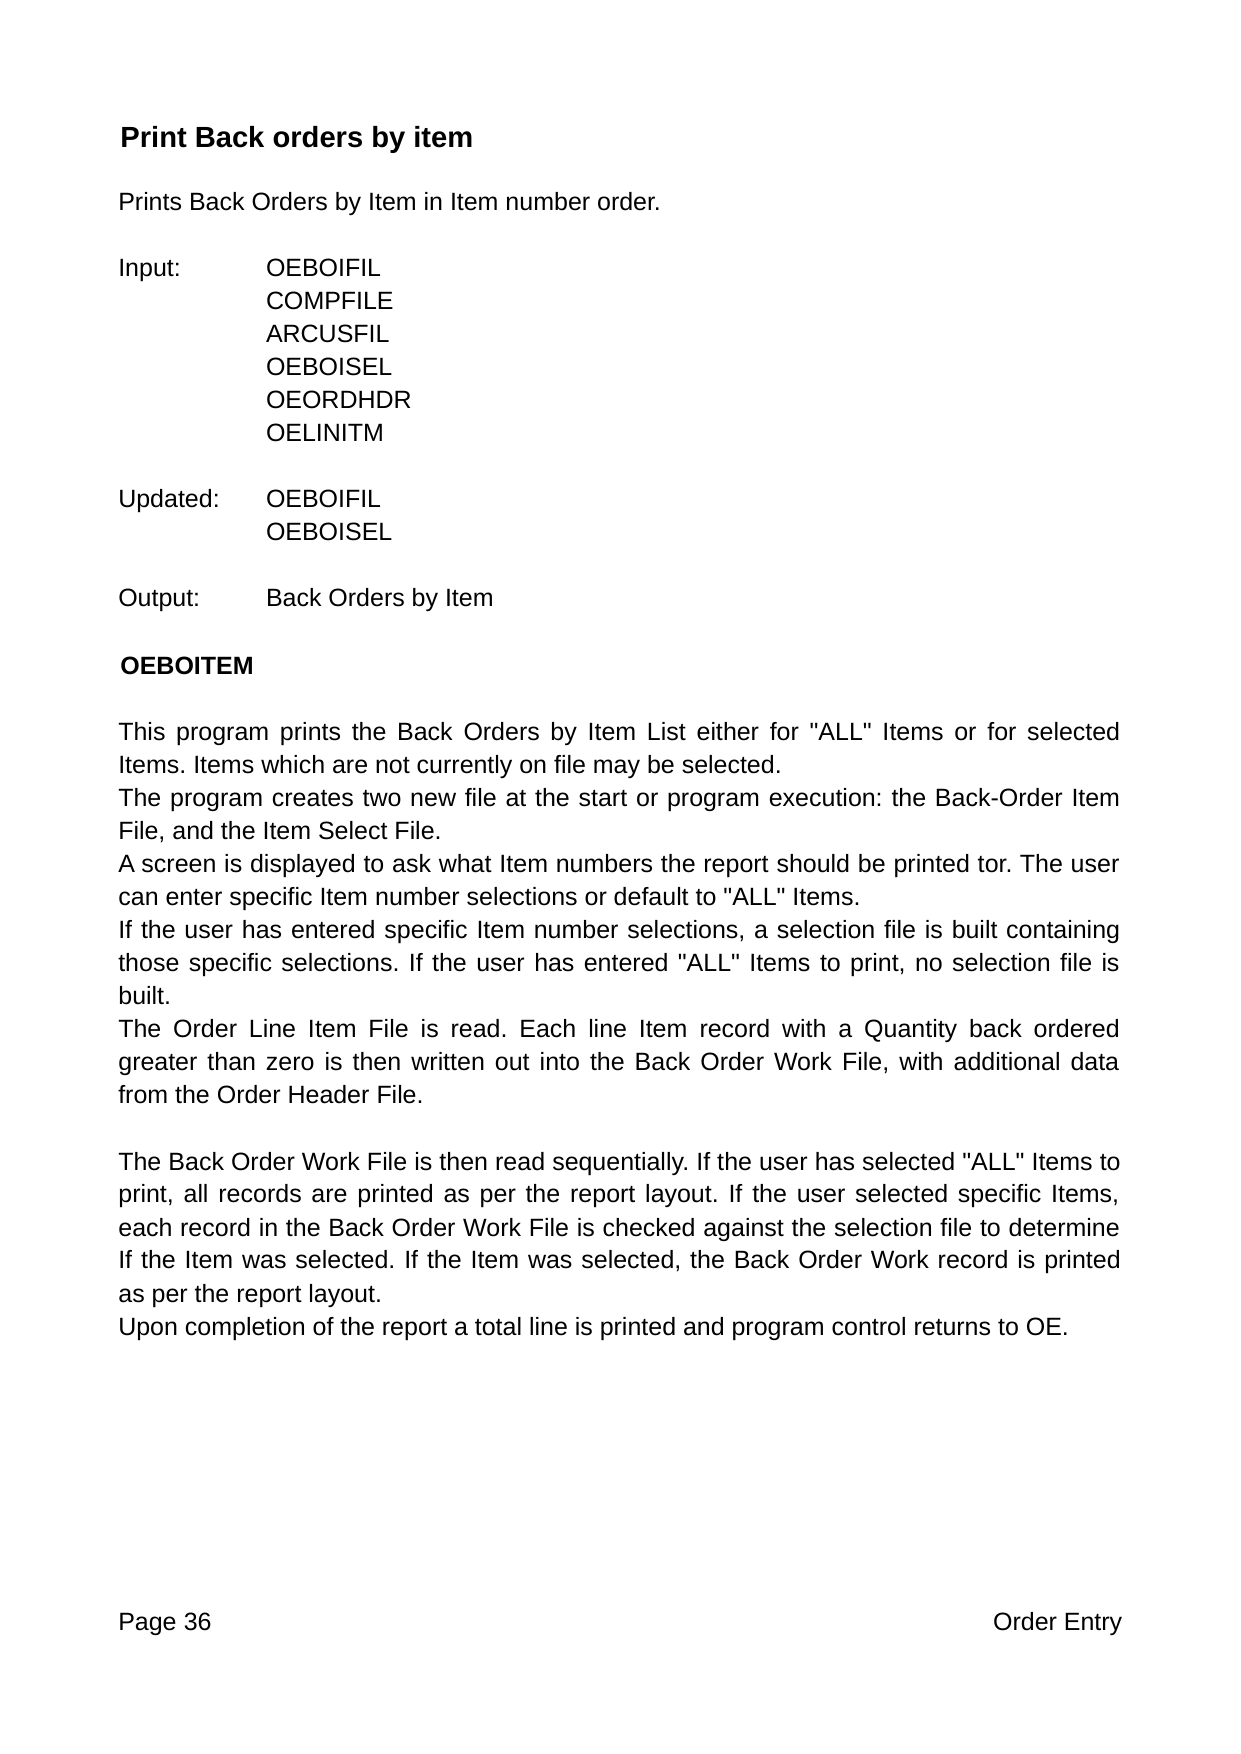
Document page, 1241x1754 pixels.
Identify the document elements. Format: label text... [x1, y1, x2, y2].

text OELINITM [118, 418, 1122, 447]
subtitle Print Back orders by item [120, 120, 1122, 154]
text ARCUSFIL [118, 319, 1122, 348]
subtitle OEBOITEM [120, 651, 1122, 680]
text A screen is displayed to ask what Item numbers the report should be printed tor. The user can enter specific Item number selections or default to "ALL" Items. [118, 849, 1122, 911]
text This program prints the Back Orders by Item List either for "ALL" Items or for selected Items. Items which are not currently on file may be selected. [118, 717, 1122, 779]
text Updated: OEBOIFIL [118, 484, 1122, 513]
text If the user has entered specific Item number selections, a selection file is built containing those specific selections. If the user has entered "ALL" Items to print, no selection file is built. [118, 915, 1122, 1010]
text OEBOISEL [118, 517, 1122, 546]
text OEORDHDR [118, 385, 1122, 414]
text The Order Line Item File is read. Each line Item record with a Quantity back ordered greater than zero is then written out into the Back Order Work File, with additional data from the Order Header File. [118, 1014, 1122, 1109]
text Upon completion of the report a total line is printed and program control returns to OE. [118, 1312, 1122, 1340]
text Output: Back Orders by Item [118, 583, 1122, 612]
text Prints Back Orders by Item in Item number order. [118, 187, 1122, 216]
text The program creates two new file at the start or program execution: the Back-Order Item File, and the Item Select File. [118, 783, 1122, 845]
text COMPFILE [118, 286, 1122, 314]
text Input: OEBOIFIL [118, 253, 1122, 282]
text OEBOISEL [118, 352, 1122, 381]
text The Back Order Work File is then read sequentially. If the user has selected "ALL" Items to print, all records are printed as per the report layout. If the user selected specific Items, each record in the Back Order Work File is checked against the selection file to determine If the Item was selected. If the Item was selected, the Back Order Work record is printed as per the report layout. [118, 1146, 1122, 1307]
